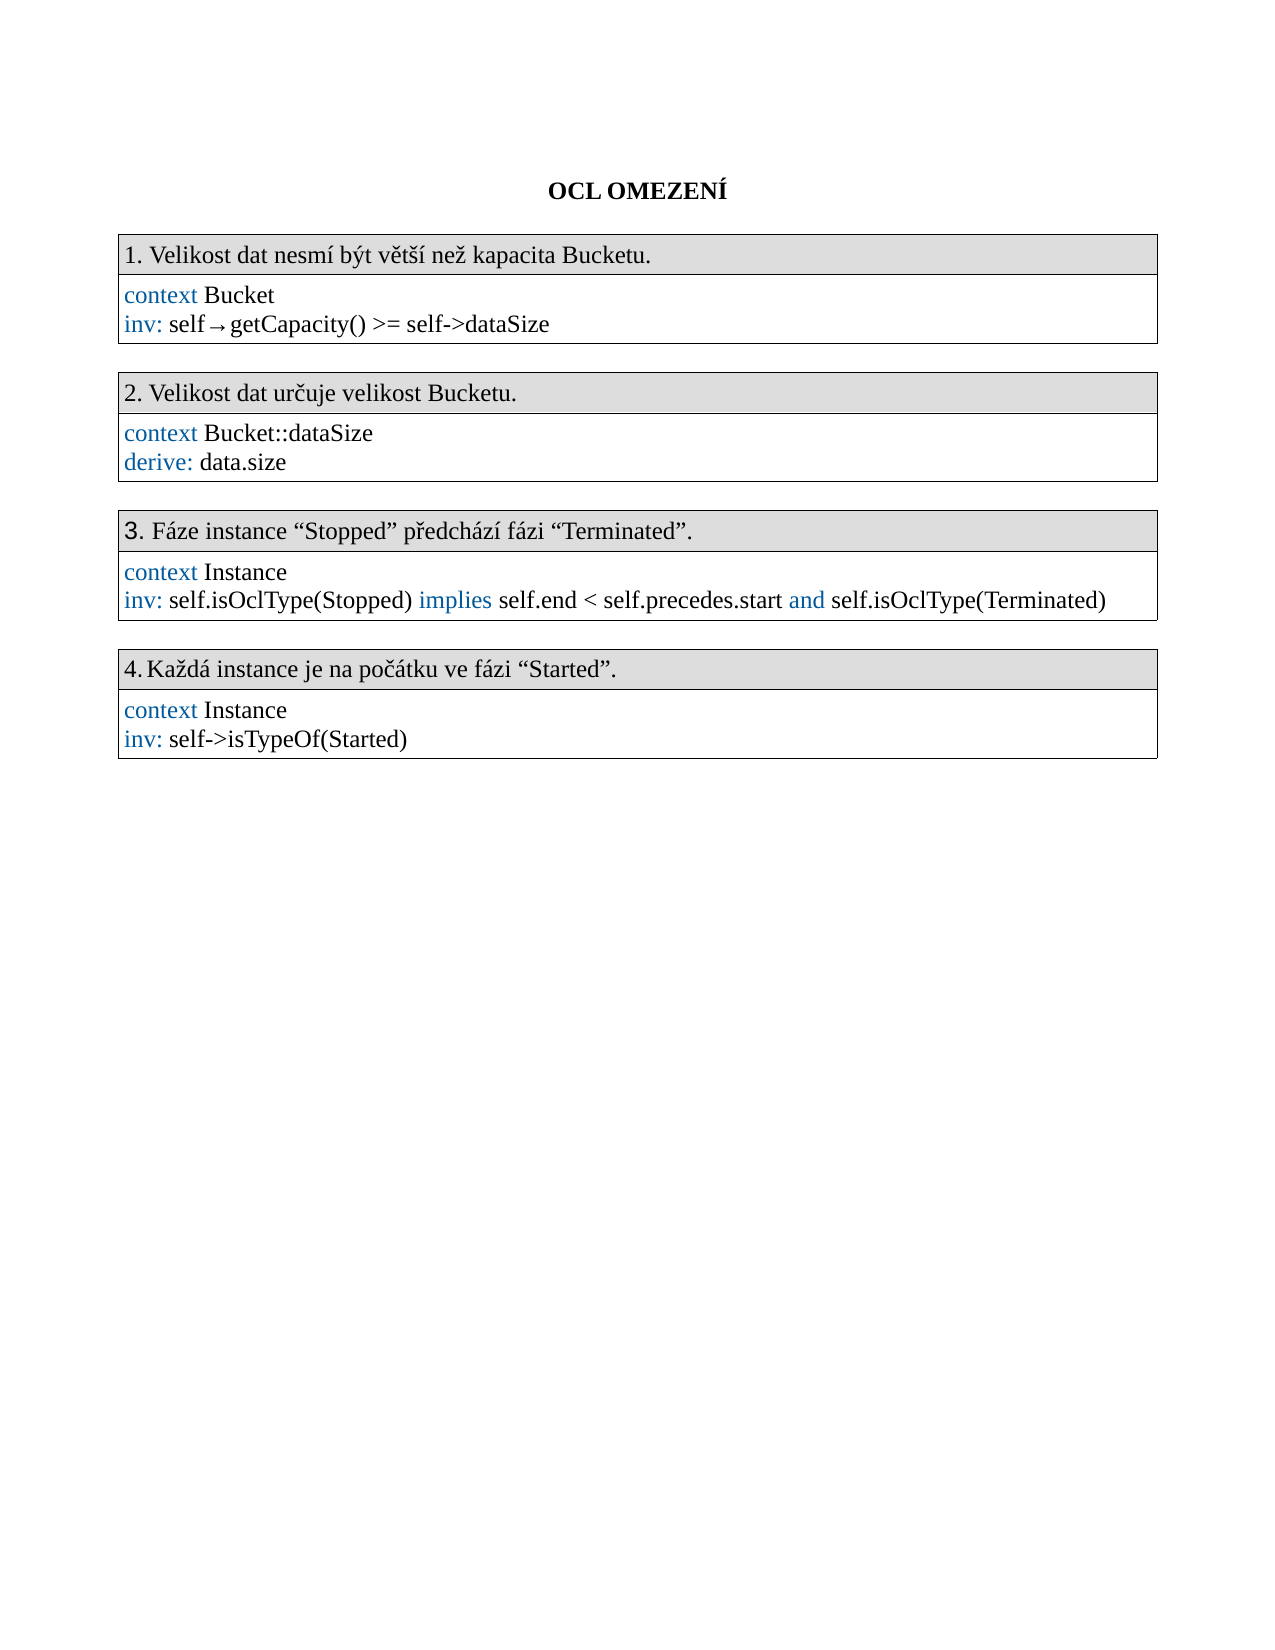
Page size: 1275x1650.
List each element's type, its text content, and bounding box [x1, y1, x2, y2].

table_cell context Bucket inv: self→getCapacity() >= self->dataSize [119, 275, 1157, 343]
table_cell context Bucket::dataSize derive: data.size [119, 414, 1157, 481]
table_header 2. Velikost dat určuje velikost Bucketu. [119, 373, 1157, 412]
table_header 1. Velikost dat nesmí být větší než kapacita Bucketu. [119, 235, 1157, 274]
text OCL OMEZENÍ [118, 176, 1157, 205]
table_cell context Instance inv: self.isOclType(Stopped) implies self.end < self.precedes.start and self.isOclType(Terminated) [119, 552, 1157, 620]
table_cell context Instance inv: self->isTypeOf(Started) [119, 690, 1157, 758]
table_header 4. Každá instance je na počátku ve fázi “Started”. [119, 650, 1157, 689]
table_header 3. Fáze instance “Stopped” předchází fázi “Terminated”. [119, 511, 1157, 551]
